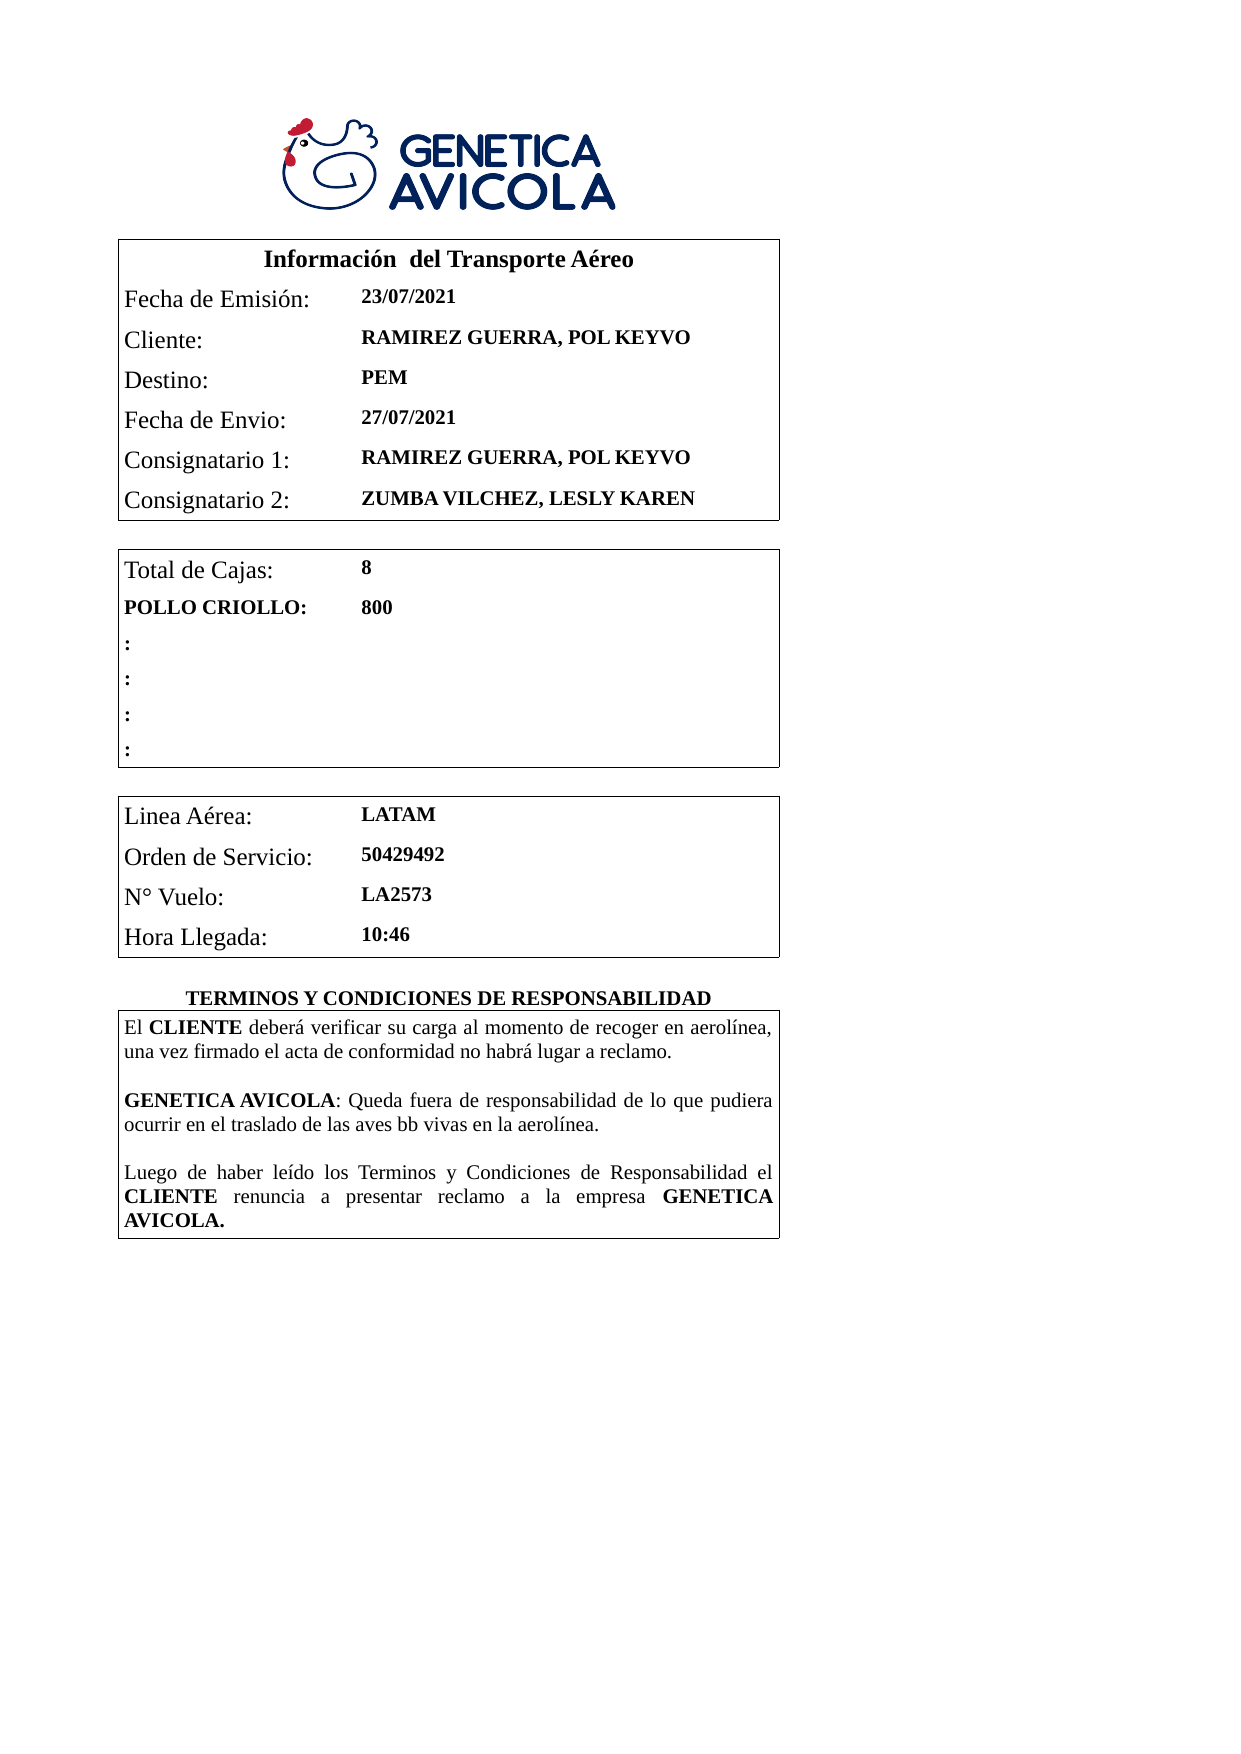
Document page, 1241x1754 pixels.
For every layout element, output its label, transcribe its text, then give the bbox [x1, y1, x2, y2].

table_cell [356, 768, 779, 796]
table_cell TERMINOS Y CONDICIONES DE RESPONSABILIDAD [118, 958, 779, 1009]
table_cell LATAM [356, 797, 779, 836]
table_cell [118, 521, 356, 549]
table_cell Cliente: [119, 319, 356, 359]
table_cell 23/07/2021 [356, 279, 779, 319]
table_cell [356, 660, 779, 696]
table_cell Hora Llegada: [119, 916, 356, 957]
table_cell Destino: [119, 359, 356, 399]
table_cell Linea Aérea: [119, 797, 356, 836]
table_cell LA2573 [356, 876, 779, 916]
table_cell N° Vuelo: [119, 876, 356, 916]
table_cell [356, 731, 779, 767]
table_cell Fecha de Emisión: [119, 279, 356, 319]
table_cell : [119, 625, 356, 660]
table_cell [356, 625, 779, 660]
table_cell Total de Cajas: [119, 550, 356, 589]
table_cell PEM [356, 359, 779, 399]
table_cell : [119, 731, 356, 767]
table_cell Consignatario 1: [119, 440, 356, 480]
table_cell 800 [356, 589, 779, 625]
table_cell Fecha de Envio: [119, 399, 356, 439]
table_cell : [119, 696, 356, 731]
picture [282, 118, 616, 210]
table_cell [356, 521, 779, 549]
table_cell : [119, 660, 356, 696]
table_cell POLLO CRIOLLO: [119, 589, 356, 625]
table_cell 8 [356, 550, 779, 589]
table_cell 50429492 [356, 836, 779, 876]
table_cell [118, 768, 356, 796]
table_cell RAMIREZ GUERRA, POL KEYVO [356, 319, 779, 359]
table_cell Consignatario 2: [119, 480, 356, 520]
table_cell [356, 696, 779, 731]
table_cell El CLIENTE deberá verificar su carga al momento de recoger en aerolínea, una vez firmado el acta de conformidad no habrá lugar a reclamo. GENETICA AVICOLA: Queda fuera de responsabilidad de lo que pudiera ocurrir en el traslado de las aves bb vivas en la aerolínea. Luego de haber leído los Terminos y Condiciones de Responsabilidad el CLIENTE renuncia a presentar reclamo a la empresa GENETICA AVICOLA. [119, 1011, 779, 1238]
table_cell Orden de Servicio: [119, 836, 356, 876]
table_cell RAMIREZ GUERRA, POL KEYVO [356, 440, 779, 480]
table_cell 27/07/2021 [356, 399, 779, 439]
table_cell ZUMBA VILCHEZ, LESLY KAREN [356, 480, 779, 520]
table_cell 10:46 [356, 916, 779, 957]
table_header Información del Transporte Aéreo [119, 240, 779, 279]
